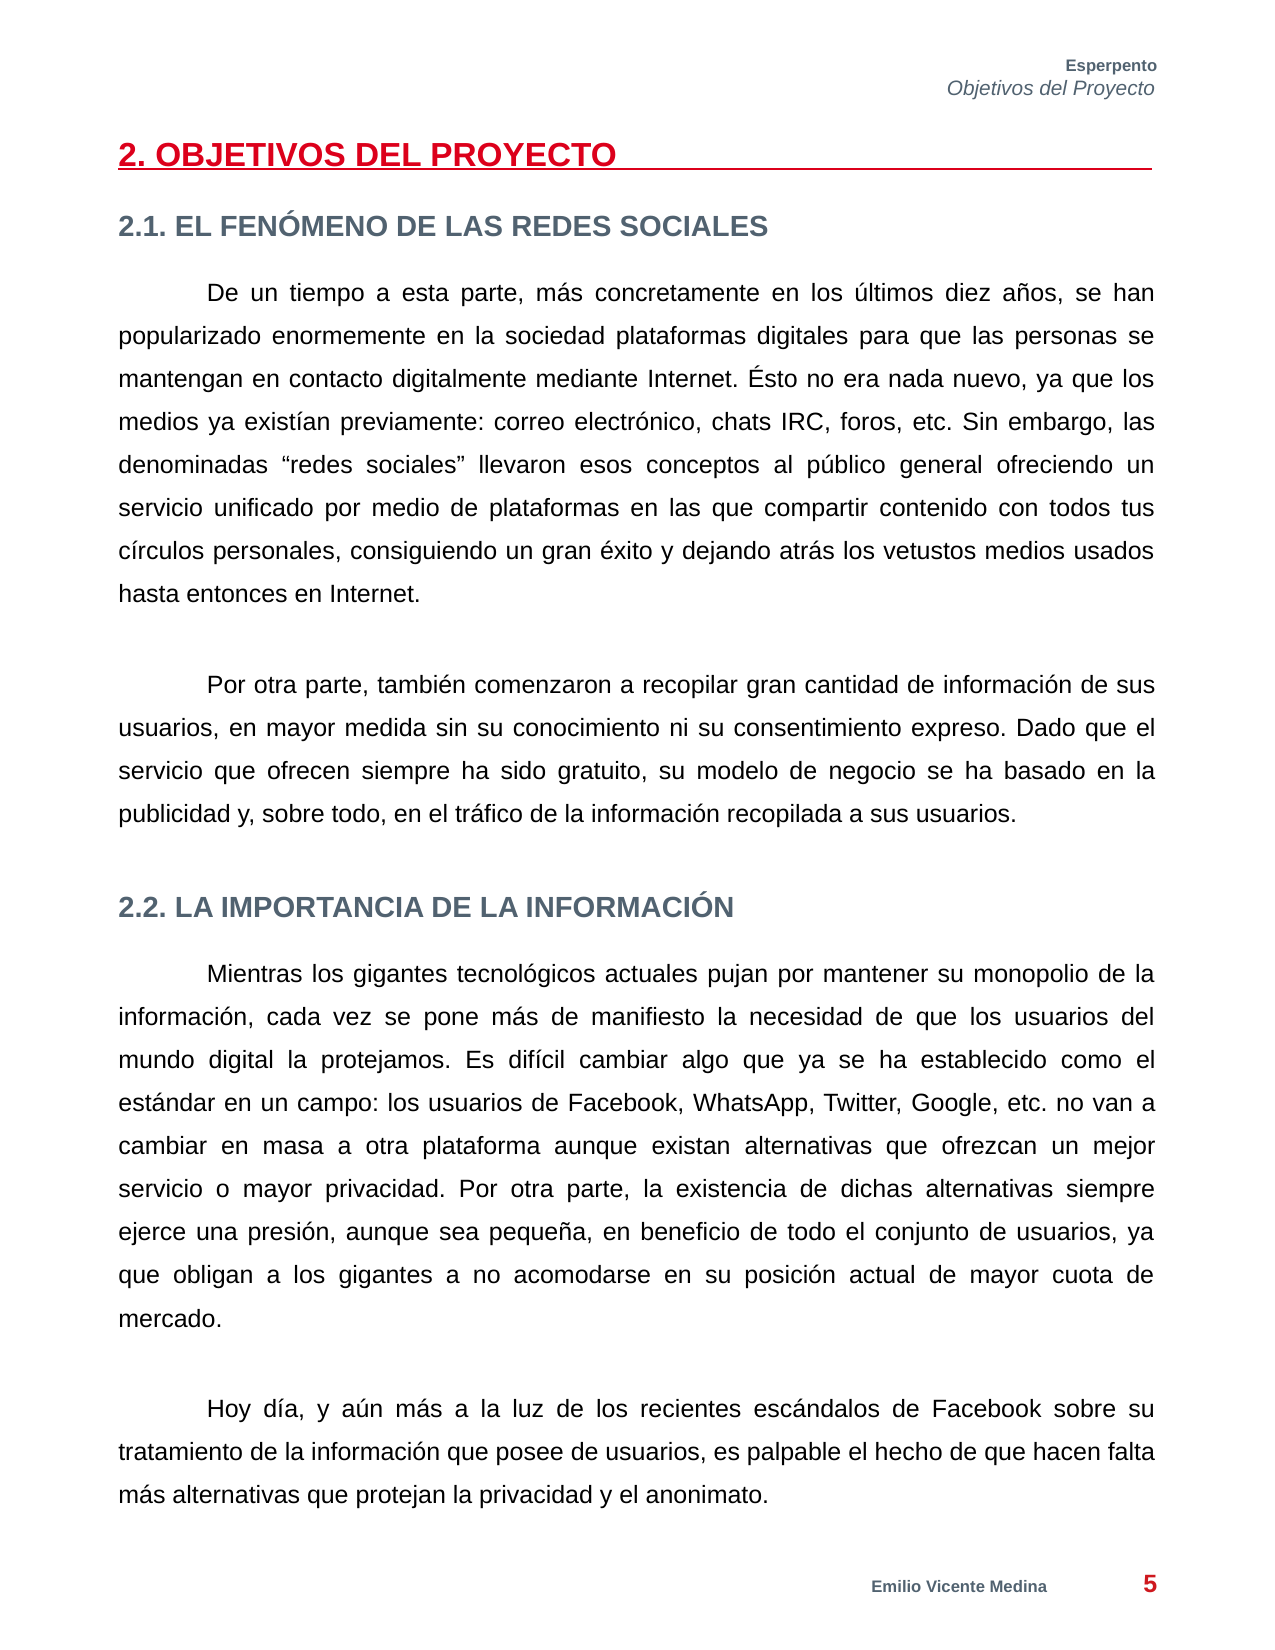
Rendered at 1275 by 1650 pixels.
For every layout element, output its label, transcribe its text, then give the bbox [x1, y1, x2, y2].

text Objetivos del Proyecto [118, 75, 1157, 99]
text Hoy día, y aún más a la luz de los recientes escándalos de Facebook sobre su tratamiento de la información que posee de usuarios, es palpable el hecho de que hacen falta más alternativas que protejan la privacidad y el anonimato. [118, 1394, 1157, 1509]
text Mientras los gigantes tecnológicos actuales pujan por mantener su monopolio de la información, cada vez se pone más de manifiesto la necesidad de que los usuarios del mundo digital la protejamos. Es difícil cambiar algo que ya se ha establecido como el estándar en un campo: los usuarios de Facebook, WhatsApp, Twitter, Google, etc. no van a cambiar en masa a otra plataforma aunque existan alternativas que ofrezcan un mejor servicio o mayor privacidad. Por otra parte, la existencia de dichas alternativas siempre ejerce una presión, aunque sea pequeña, en beneficio de todo el conjunto de usuarios, ya que obligan a los gigantes a no acomodarse en su posición actual de mayor cuota de mercado. [118, 959, 1157, 1332]
subtitle 2.1. el fenómeno de las redes sociales [118, 209, 1157, 242]
text Esperpento [118, 56, 1157, 75]
subtitle 2.2. la importancia de la información [118, 890, 1157, 923]
text Por otra parte, también comenzaron a recopilar gran cantidad de información de sus usuarios, en mayor medida sin su conocimiento ni su consentimiento expreso. Dado que el servicio que ofrecen siempre ha sido gratuito, su modelo de negocio se ha basado en la publicidad y, sobre todo, en el tráfico de la información recopilada a sus usuarios. [118, 670, 1157, 828]
title 2. objetivos del proyecto [118, 135, 1157, 173]
text De un tiempo a esta parte, más concretamente en los últimos diez años, se han popularizado enormemente en la sociedad plataformas digitales para que las personas se mantengan en contacto digitalmente mediante Internet. Ésto no era nada nuevo, ya que los medios ya existían previamente: correo electrónico, chats IRC, foros, etc. Sin embargo, las denominadas “redes sociales” llevaron esos conceptos al público general ofreciendo un servicio unificado por medio de plataformas en las que compartir contenido con todos tus círculos personales, consiguiendo un gran éxito y dejando atrás los vetustos medios usados hasta entonces en Internet. [118, 278, 1157, 608]
